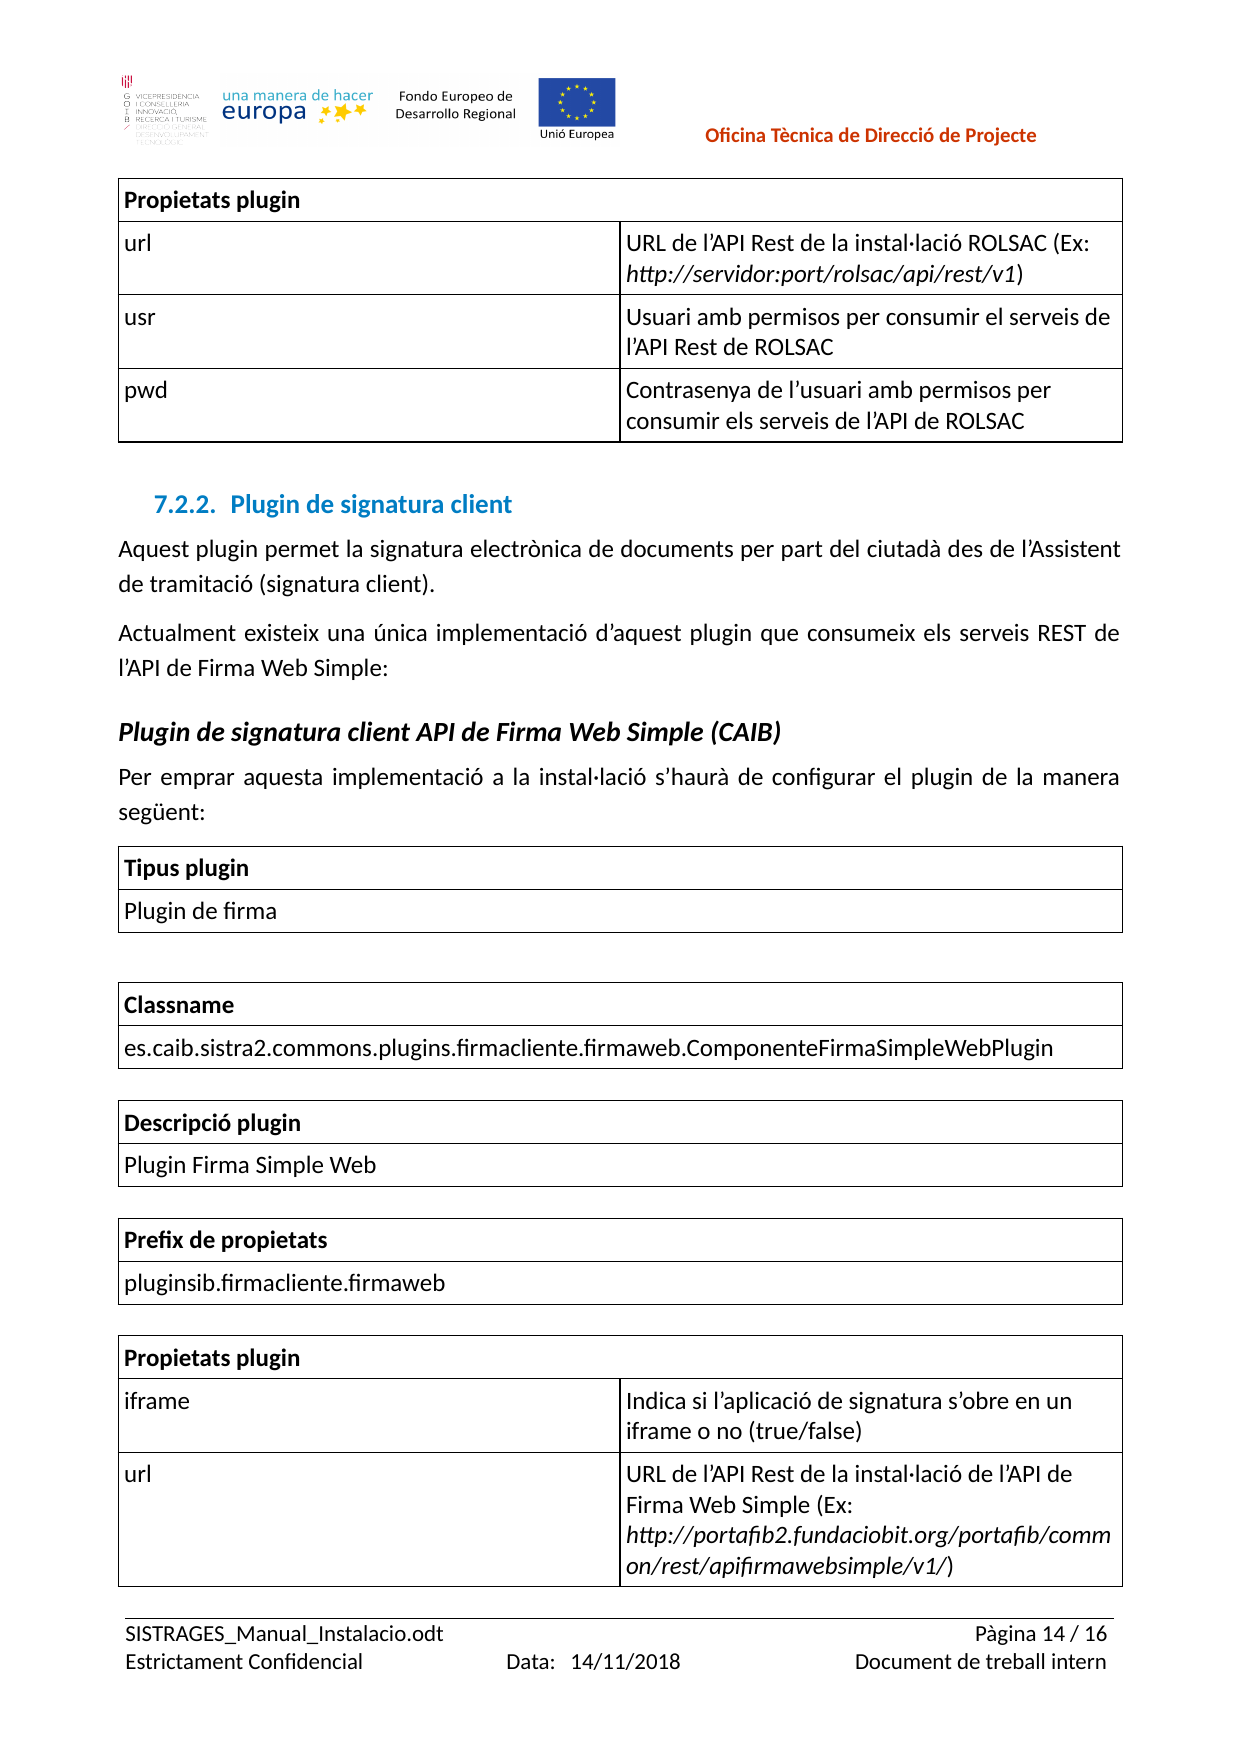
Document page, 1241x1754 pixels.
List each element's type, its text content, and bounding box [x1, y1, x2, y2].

table_header Classname [119, 983, 1122, 1025]
picture [118, 73, 213, 147]
table_cell pwd [119, 369, 619, 441]
table_cell pluginsib.firmacliente.firmaweb [119, 1262, 1122, 1303]
table_header Propietats plugin [119, 1336, 1122, 1378]
table_header Prefix de propietats [119, 1219, 1122, 1261]
text Actualment existeix una única implementació d’aquest plugin que consumeix els serveis REST de l’API de Firma Web Simple: [118, 618, 1122, 683]
table_cell Contrasenya de l’usuari amb permisos per consumir els serveis de l’API de ROLSAC [621, 369, 1122, 441]
text Per emprar aquesta implementació a la instal·lació s’haurà de configurar el plugin de la manera següent: [118, 761, 1122, 827]
table_cell Plugin de firma [119, 890, 1122, 932]
picture [219, 73, 621, 147]
table_header Propietats plugin [119, 179, 1122, 221]
table_cell iframe [119, 1379, 619, 1452]
table_cell es.caib.sistra2.commons.plugins.firmacliente.firmaweb.ComponenteFirmaSimpleWebPlugin [119, 1026, 1122, 1068]
subtitle Plugin de signatura client [153, 487, 1122, 521]
table_cell url [119, 222, 619, 294]
subtitle Plugin de signatura client API de Firma Web Simple (CAIB) [118, 715, 1122, 748]
table_header Descripció plugin [119, 1101, 1122, 1143]
text Aquest plugin permet la signatura electrònica de documents per part del ciutadà des de l’Assistent de tramitació (signatura client). [118, 533, 1122, 598]
table_cell URL de l’API Rest de la instal·lació ROLSAC (Ex: http://servidor:port/rolsac/api/rest/v1) [621, 222, 1122, 294]
table_cell URL de l’API Rest de la instal·lació de l’API de Firma Web Simple (Ex: http://portafib2.fundaciobit.org/portafib/common/rest/apifirmawebsimple/v1/) [621, 1453, 1122, 1586]
table_cell Indica si l’aplicació de signatura s’obre en un iframe o no (true/false) [621, 1379, 1122, 1452]
table_cell Plugin Firma Simple Web [119, 1144, 1122, 1186]
table_cell url [119, 1453, 619, 1586]
table_header Tipus plugin [119, 847, 1122, 889]
table_cell usr [119, 295, 619, 368]
table_cell Usuari amb permisos per consumir el serveis de l’API Rest de ROLSAC [621, 295, 1122, 368]
